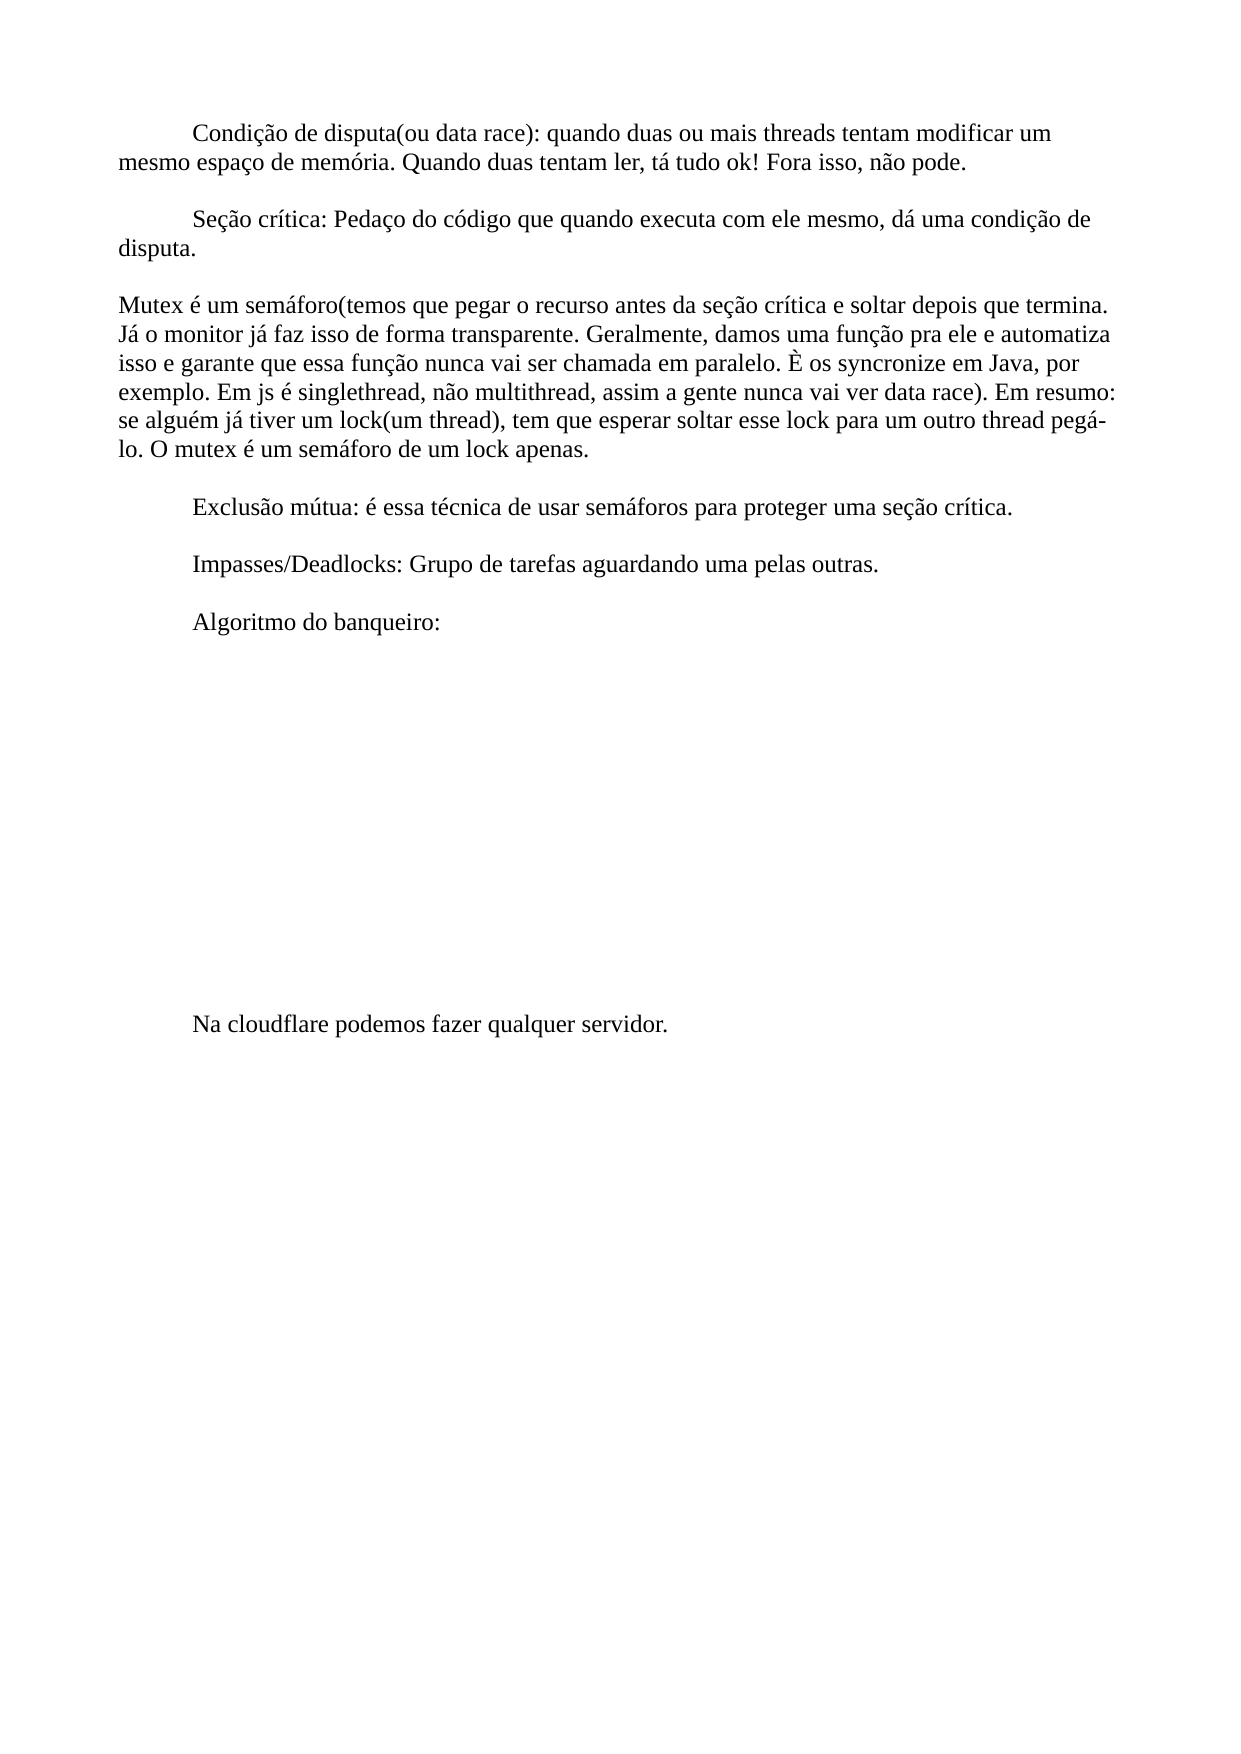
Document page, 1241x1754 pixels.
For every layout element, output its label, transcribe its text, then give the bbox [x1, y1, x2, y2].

text Impasses/Deadlocks: Grupo de tarefas aguardando uma pelas outras. [118, 549, 1122, 578]
text Seção crítica: Pedaço do código que quando executa com ele mesmo, dá uma condição de disputa. [118, 204, 1122, 262]
text Condição de disputa(ou data race): quando duas ou mais threads tentam modificar um mesmo espaço de memória. Quando duas tentam ler, tá tudo ok! Fora isso, não pode. [118, 118, 1122, 176]
text Na cloudflare podemos fazer qualquer servidor. [118, 1009, 1122, 1038]
text Mutex é um semáforo(temos que pegar o recurso antes da seção crítica e soltar depois que termina. Já o monitor já faz isso de forma transparente. Geralmente, damos uma função pra ele e automatiza isso e garante que essa função nunca vai ser chamada em paralelo. È os syncronize em Java, por exemplo. Em js é singlethread, não multithread, assim a gente nunca vai ver data race). Em resumo: se alguém já tiver um lock(um thread), tem que esperar soltar esse lock para um outro thread pegá-lo. O mutex é um semáforo de um lock apenas. [118, 291, 1122, 463]
text Algoritmo do banqueiro: [118, 607, 1122, 636]
text Exclusão mútua: é essa técnica de usar semáforos para proteger uma seção crítica. [118, 492, 1122, 521]
